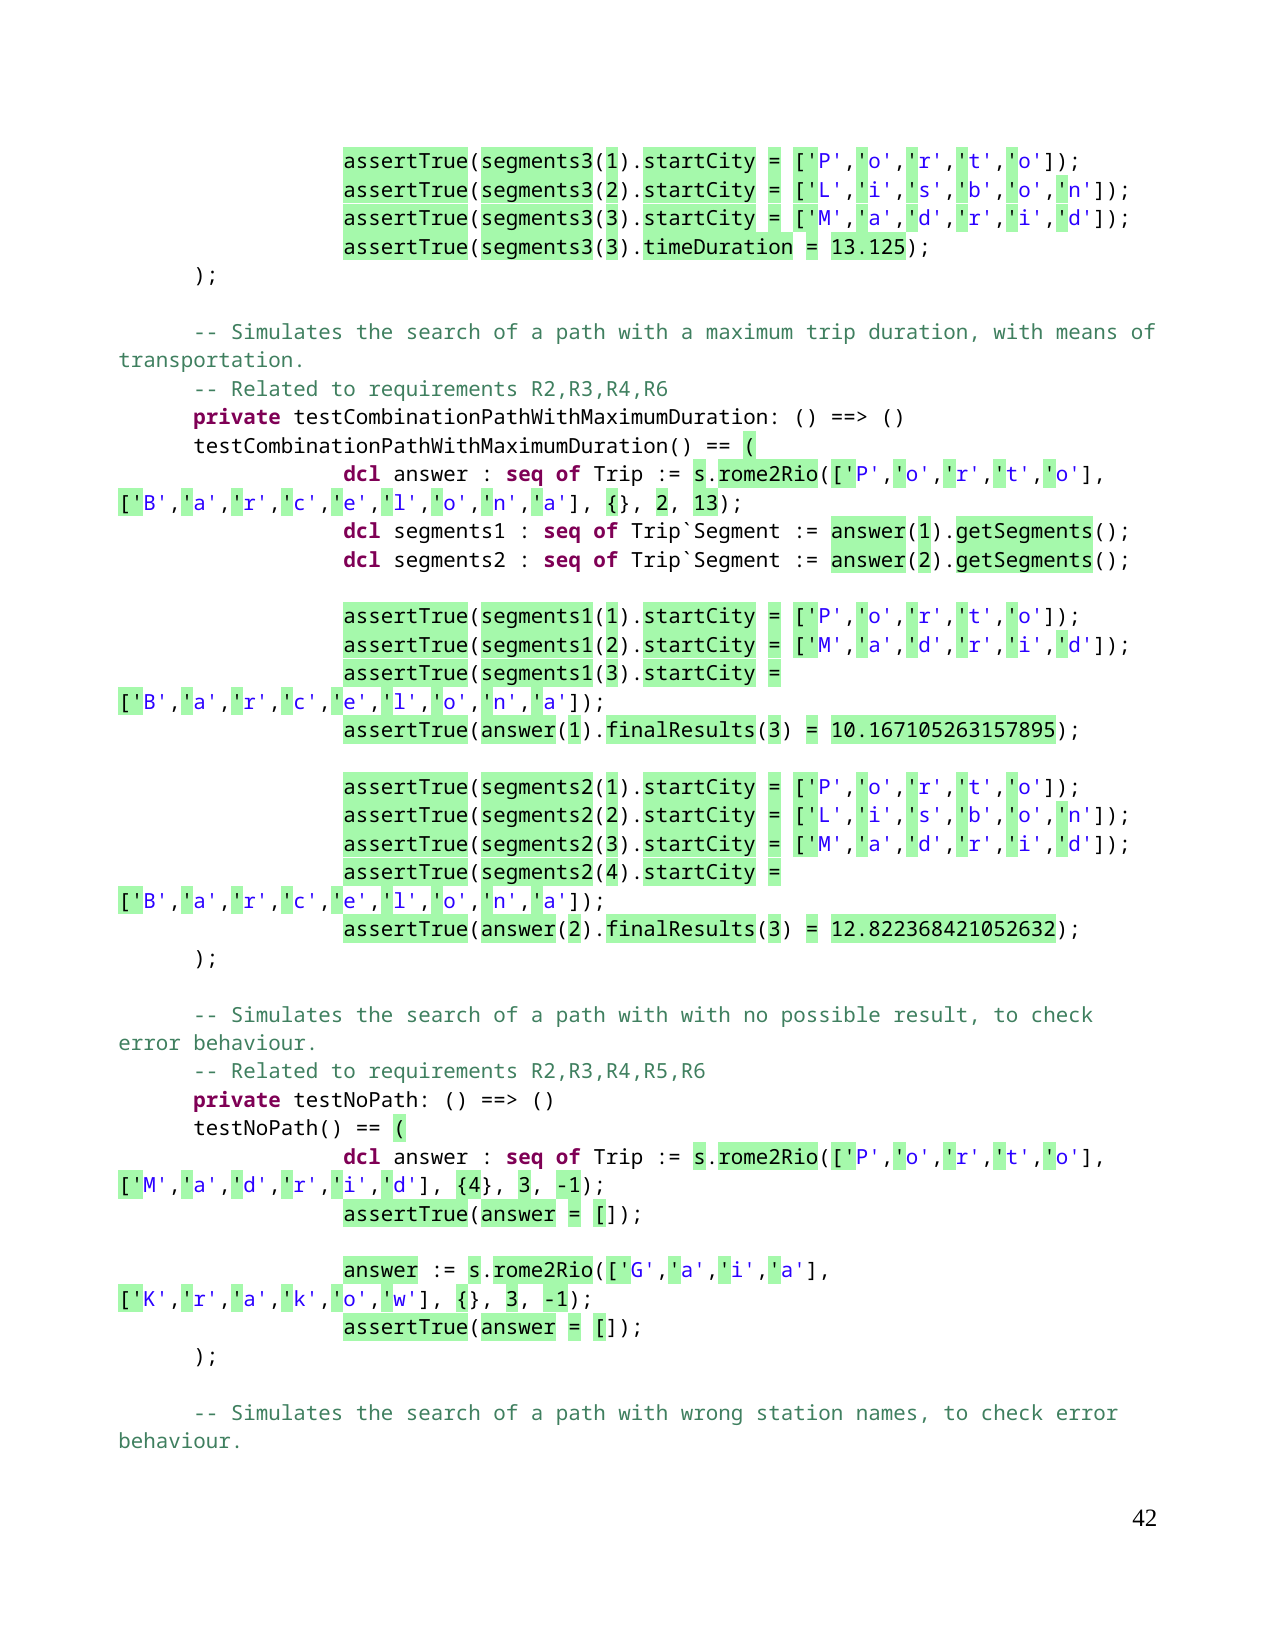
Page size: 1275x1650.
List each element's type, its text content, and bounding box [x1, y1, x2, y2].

text -- Simulates the search of a path with with no possible result, to check error behaviour. [118, 1000, 1157, 1057]
text assertTrue(segments2(4).startCity = ['B','a','r','c','e','l','o','n','a']); [118, 857, 1157, 914]
text assertTrue(segments3(3).timeDuration = 13.125); [118, 232, 1157, 260]
text ); [118, 1341, 1157, 1369]
text ); [118, 943, 1157, 971]
text assertTrue(answer = []); [118, 1199, 1157, 1227]
text assertTrue(segments3(1).startCity = ['P','o','r','t','o']); [118, 147, 1157, 175]
text assertTrue(segments2(1).startCity = ['P','o','r','t','o']); [118, 772, 1157, 801]
text dcl segments1 : seq of Trip`Segment := answer(1).getSegments(); [118, 516, 1157, 545]
text -- Simulates the search of a path with wrong station names, to check error behaviour. [118, 1398, 1157, 1455]
text assertTrue(answer = []); [118, 1312, 1157, 1341]
text assertTrue(segments1(3).startCity = ['B','a','r','c','e','l','o','n','a']); [118, 658, 1157, 715]
text assertTrue(answer(2).finalResults(3) = 12.822368421052632); [118, 914, 1157, 943]
text assertTrue(segments1(1).startCity = ['P','o','r','t','o']); [118, 602, 1157, 630]
text assertTrue(segments2(3).startCity = ['M','a','d','r','i','d']); [118, 829, 1157, 857]
text -- Simulates the search of a path with a maximum trip duration, with means of transportation. [118, 317, 1157, 374]
text testCombinationPathWithMaximumDuration() == ( [118, 431, 1157, 459]
text assertTrue(segments3(2).startCity = ['L','i','s','b','o','n']); [118, 175, 1157, 203]
text dcl answer : seq of Trip := s.rome2Rio(['P','o','r','t','o'], ['B','a','r','c','e','l','o','n','a'], {}, 2, 13); [118, 459, 1157, 516]
text assertTrue(segments1(2).startCity = ['M','a','d','r','i','d']); [118, 630, 1157, 658]
text private testCombinationPathWithMaximumDuration: () ==> () [118, 402, 1157, 431]
text assertTrue(segments3(3).startCity = ['M','a','d','r','i','d']); [118, 203, 1157, 232]
text private testNoPath: () ==> () [118, 1085, 1157, 1113]
text testNoPath() == ( [118, 1113, 1157, 1142]
text -- Related to requirements R2,R3,R4,R5,R6 [118, 1057, 1157, 1085]
text dcl answer : seq of Trip := s.rome2Rio(['P','o','r','t','o'], ['M','a','d','r','i','d'], {4}, 3, -1); [118, 1142, 1157, 1199]
text assertTrue(answer(1).finalResults(3) = 10.167105263157895); [118, 715, 1157, 744]
text answer := s.rome2Rio(['G','a','i','a'], ['K','r','a','k','o','w'], {}, 3, -1); [118, 1256, 1157, 1312]
text -- Related to requirements R2,R3,R4,R6 [118, 374, 1157, 402]
text assertTrue(segments2(2).startCity = ['L','i','s','b','o','n']); [118, 801, 1157, 829]
text dcl segments2 : seq of Trip`Segment := answer(2).getSegments(); [118, 545, 1157, 573]
text ); [118, 260, 1157, 289]
